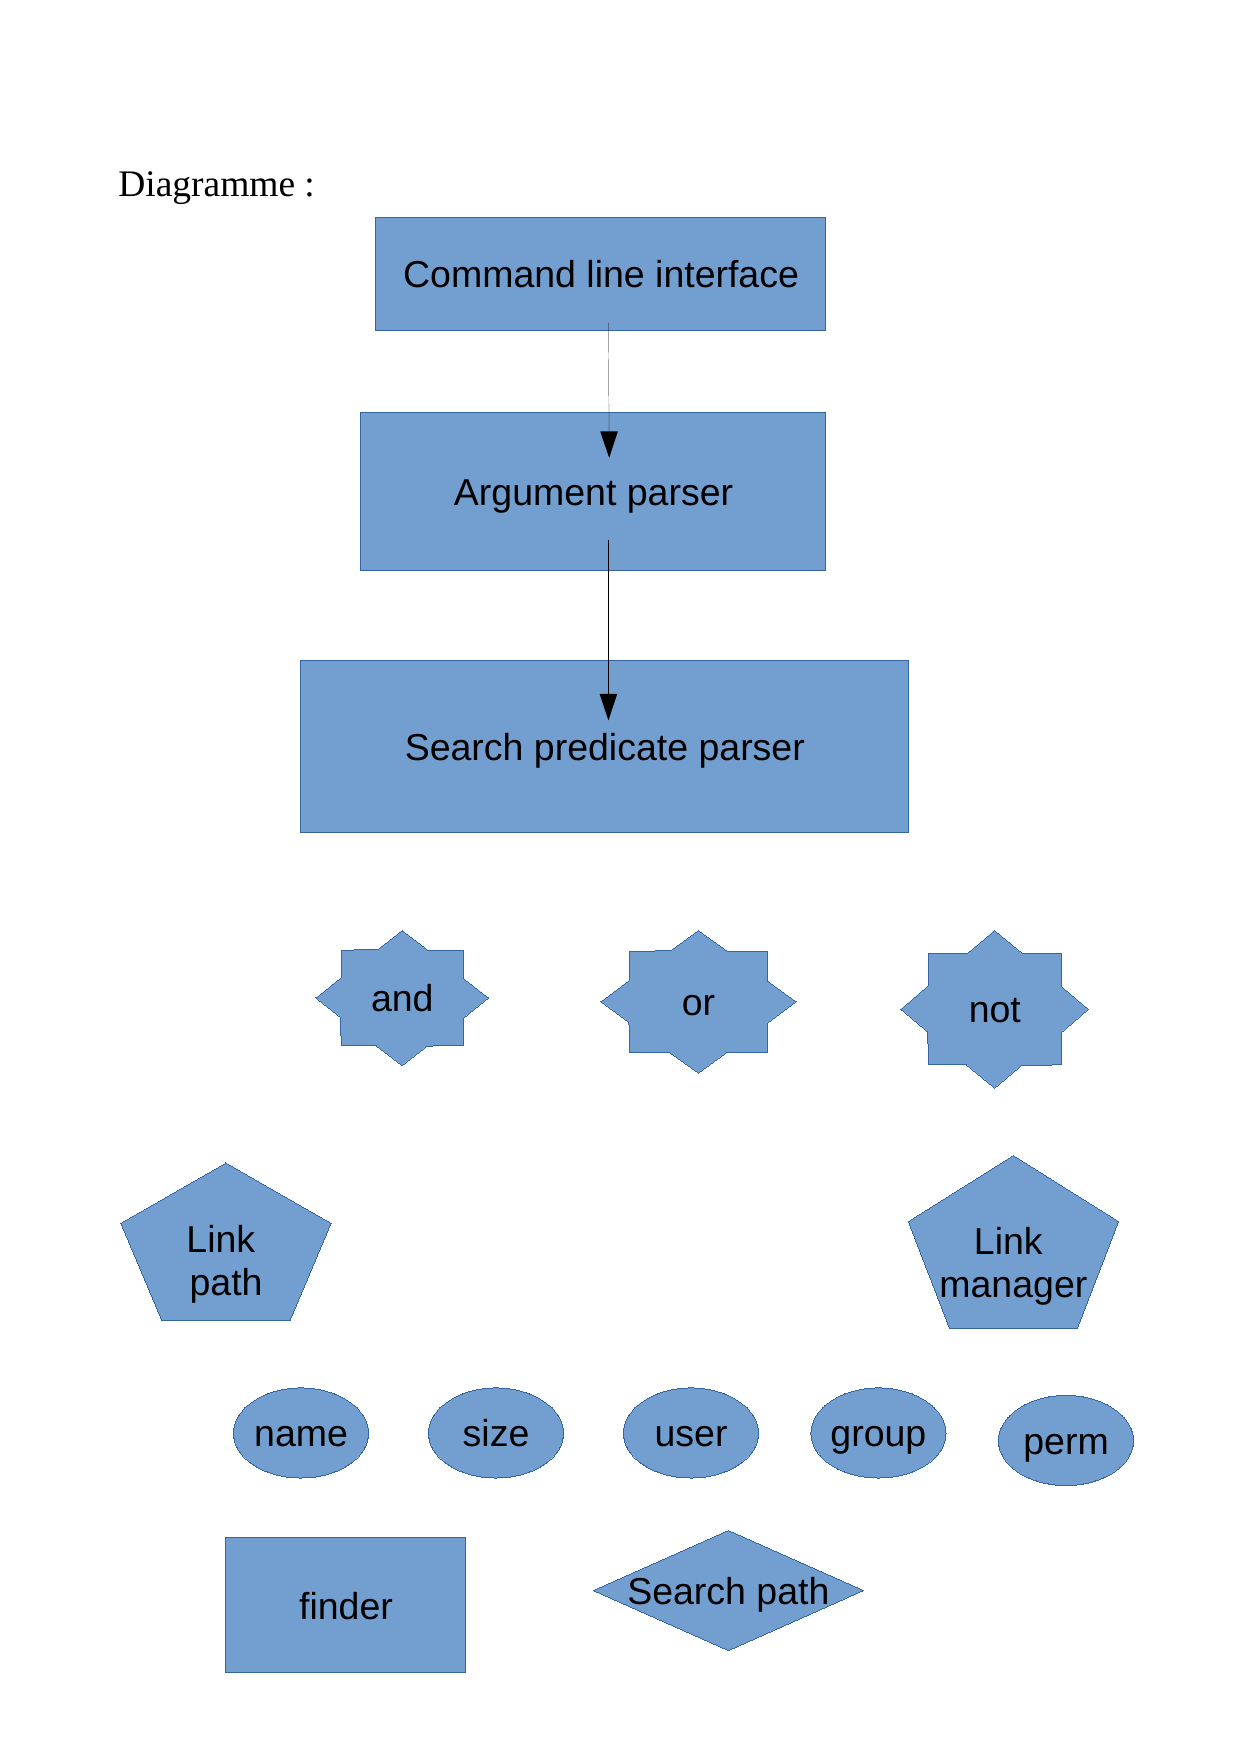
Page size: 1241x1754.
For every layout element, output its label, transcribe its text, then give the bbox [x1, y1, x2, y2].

text Diagramme : [118, 161, 1122, 204]
